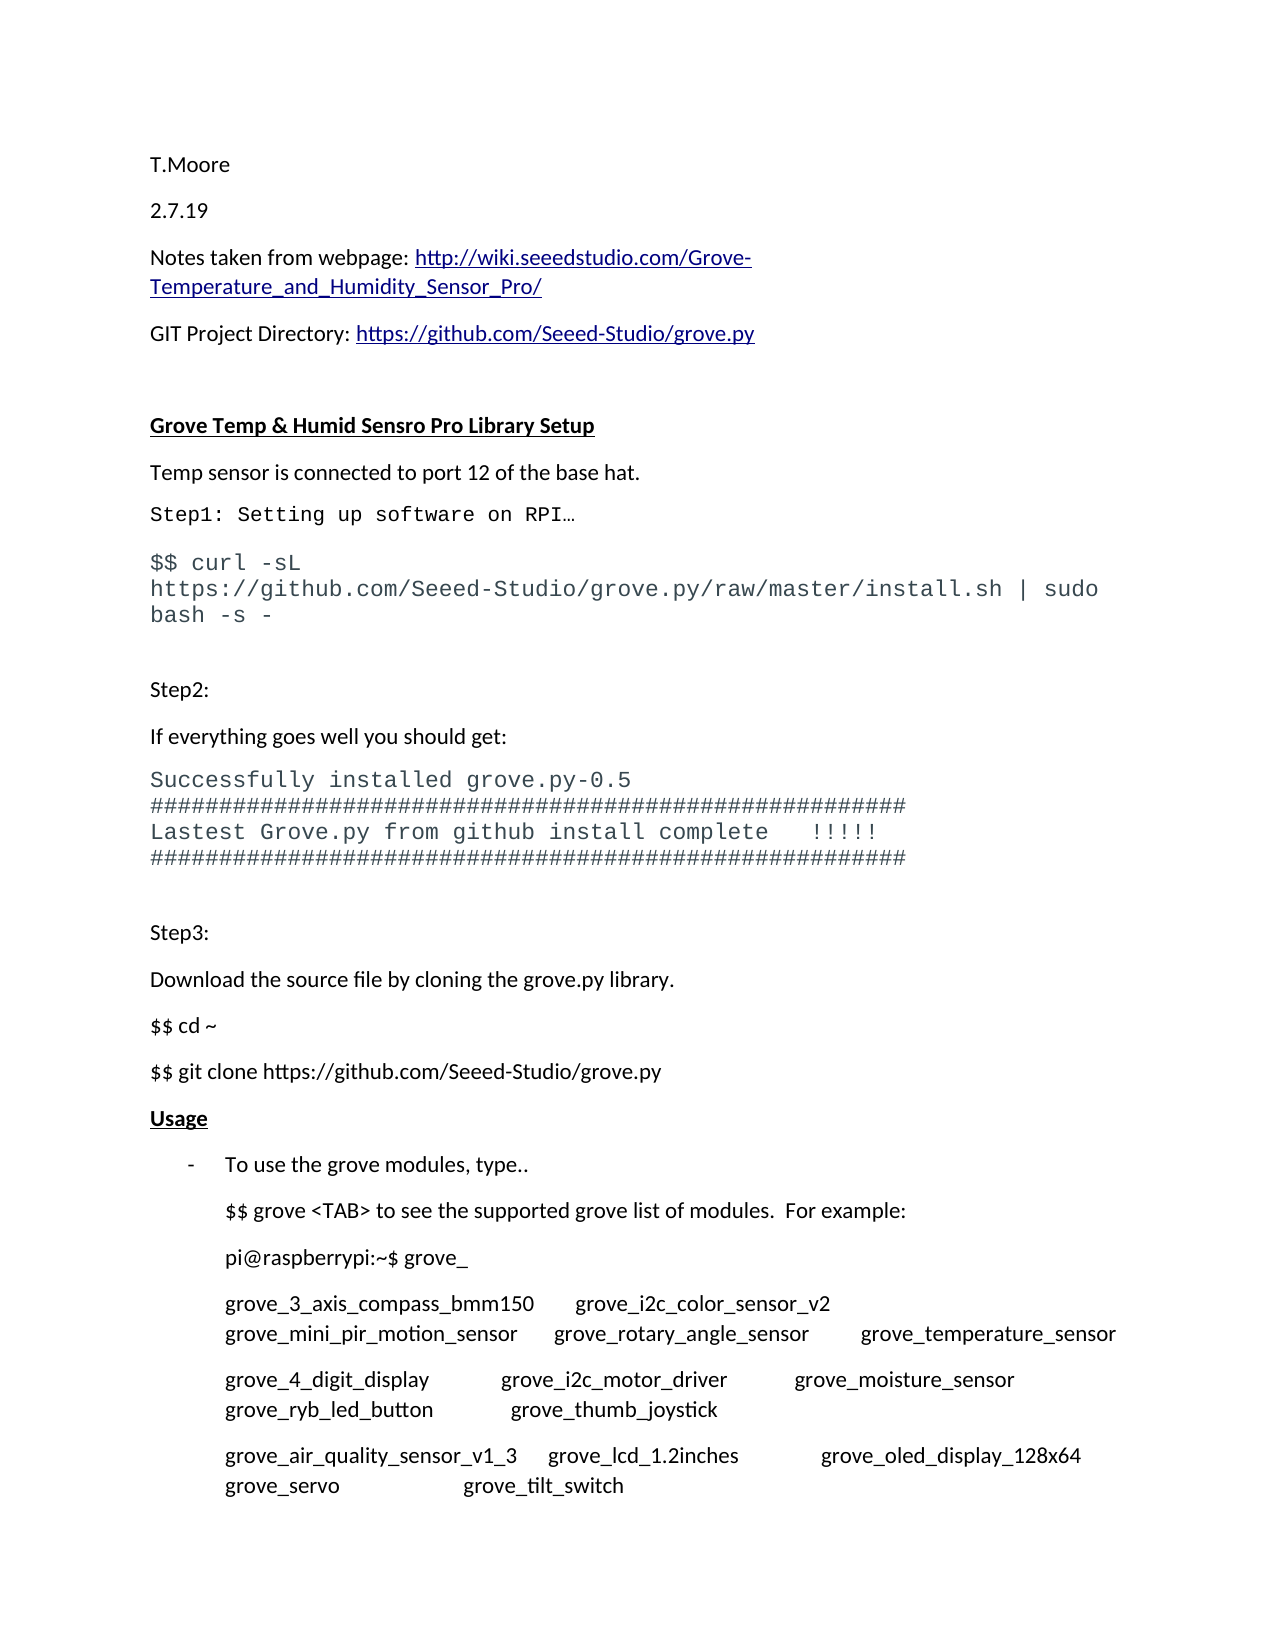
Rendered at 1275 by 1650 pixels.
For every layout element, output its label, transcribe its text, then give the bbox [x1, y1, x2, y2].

list To use the grove modules, type.. [187, 1150, 1125, 1178]
text Temp sensor is connected to port 12 of the base hat. [150, 458, 1125, 486]
text Notes taken from webpage: http://wiki.seeedstudio.com/Grove-Temperature_and_Humidity_Sensor_Pro/ [150, 243, 1125, 300]
text Download the source file by cloning the grove.py library. [150, 965, 1125, 993]
text Usage [150, 1104, 1125, 1132]
text 2.7.19 [150, 196, 1125, 224]
list $$ grove <TAB> to see the supported grove list of modules. For example: [225, 1197, 1125, 1224]
text ####################################################### [150, 794, 1125, 820]
text Lastest Grove.py from github install complete !!!!! [150, 820, 1125, 846]
list grove_air_quality_sensor_v1_3 grove_lcd_1.2inches grove_oled_display_128x64 grove_servo grove_tilt_switch [225, 1441, 1125, 1499]
text T.Moore [150, 150, 1125, 178]
text If everything goes well you should get: [150, 722, 1125, 750]
text $$ curl -sL https://github.com/Seeed-Studio/grove.py/raw/master/install.sh | sudo bash -s - [150, 551, 1125, 629]
text $$ git clone https://github.com/Seeed-Studio/grove.py [150, 1057, 1125, 1086]
text Step1: Setting up software on RPI… [150, 504, 1125, 528]
list pi@raspberrypi:~$ grove_ [225, 1243, 1125, 1271]
text ####################################################### [150, 846, 1125, 872]
text $$ cd ~ [150, 1011, 1125, 1039]
text Successfully installed grove.py-0.5 [150, 768, 1125, 794]
text Grove Temp & Humid Sensro Pro Library Setup [150, 411, 1125, 439]
text Step3: [150, 918, 1125, 946]
list grove_4_digit_display grove_i2c_motor_driver grove_moisture_sensor grove_ryb_led_button grove_thumb_joystick [225, 1365, 1125, 1423]
list grove_3_axis_compass_bmm150 grove_i2c_color_sensor_v2 grove_mini_pir_motion_sensor grove_rotary_angle_sensor grove_temperature_sensor [225, 1289, 1125, 1347]
text GIT Project Directory: https://github.com/Seeed-Studio/grove.py [150, 319, 1125, 347]
text Step2: [150, 676, 1125, 704]
